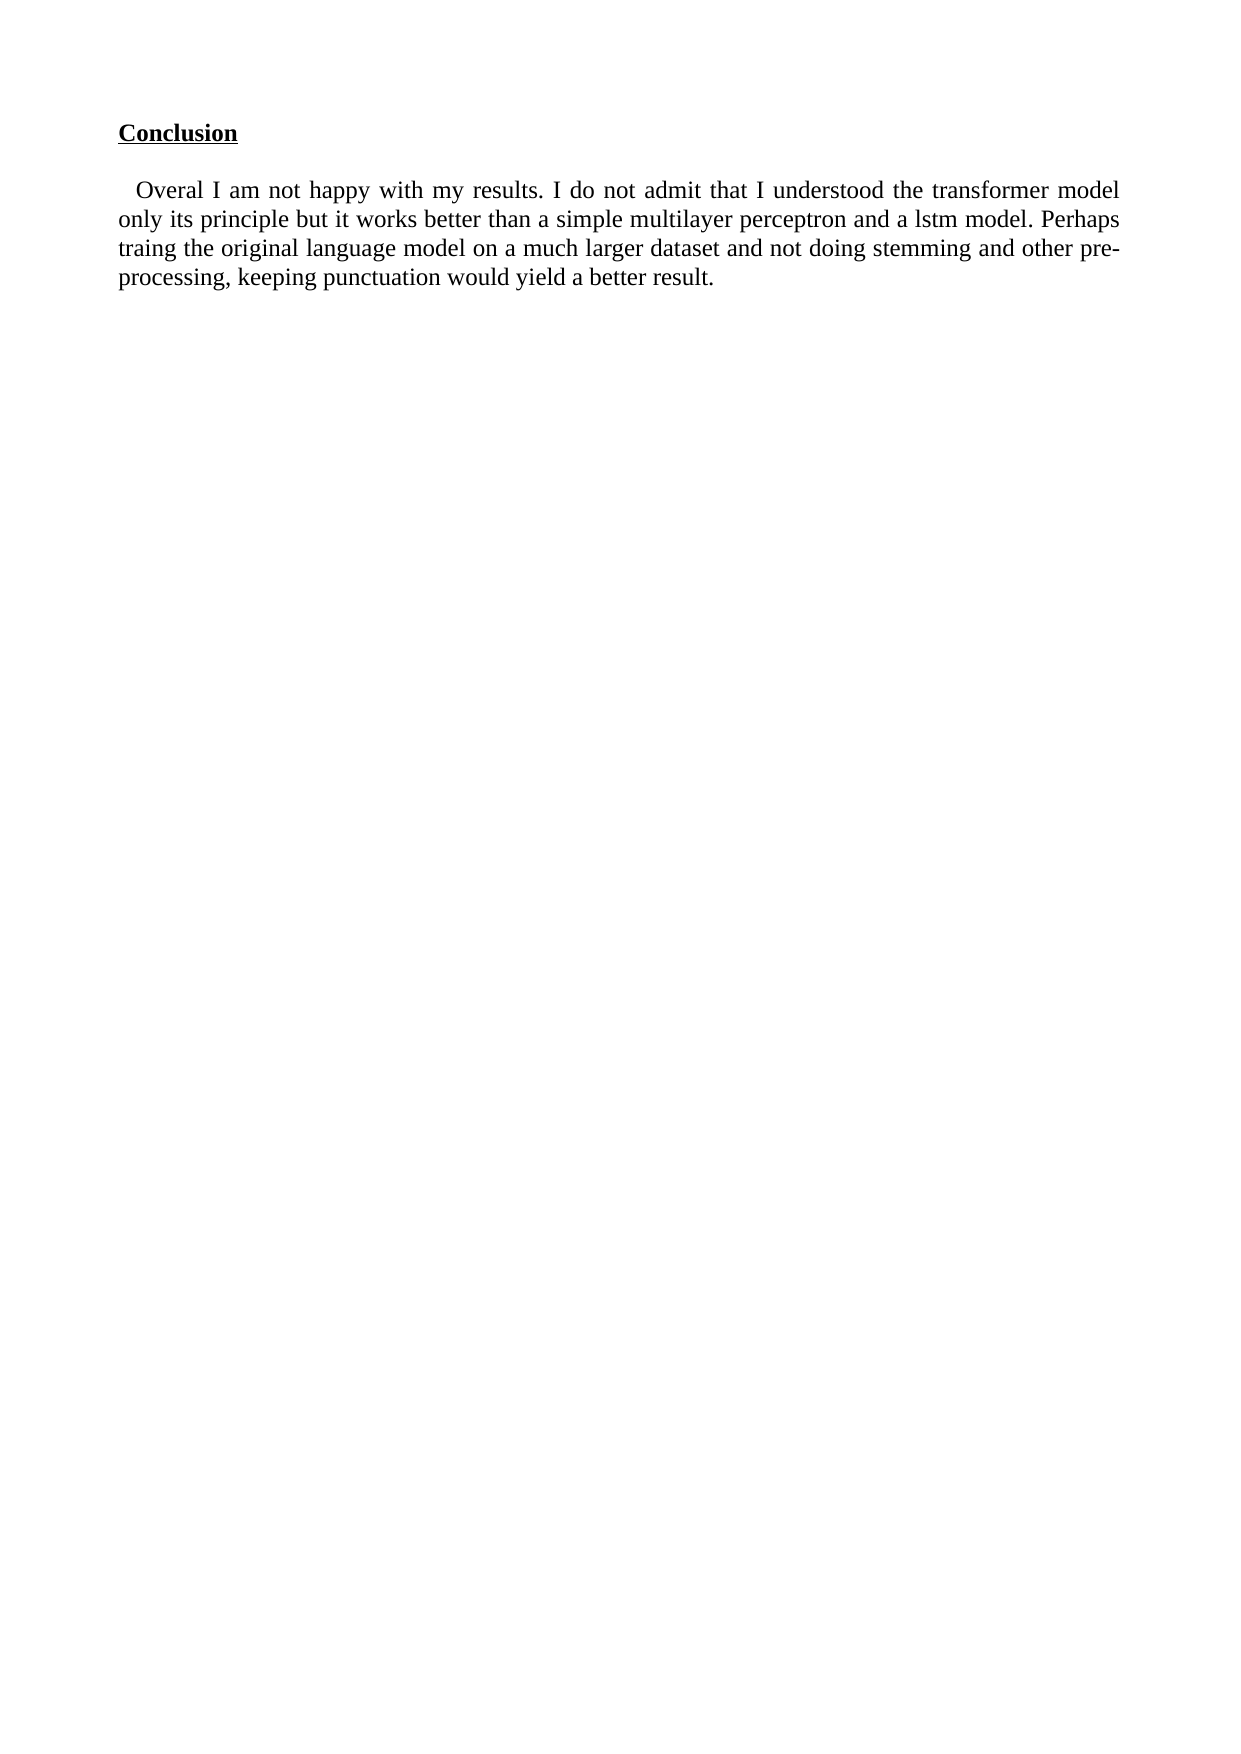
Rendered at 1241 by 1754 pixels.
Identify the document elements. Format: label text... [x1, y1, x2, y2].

text Conclusion [118, 118, 1122, 147]
text Overal I am not happy with my results. I do not admit that I understood the transformer model only its principle but it works better than a simple multilayer perceptron and a lstm model. Perhaps traing the original language model on a much larger dataset and not doing stemming and other pre-processing, keeping punctuation would yield a better result. [118, 176, 1122, 291]
